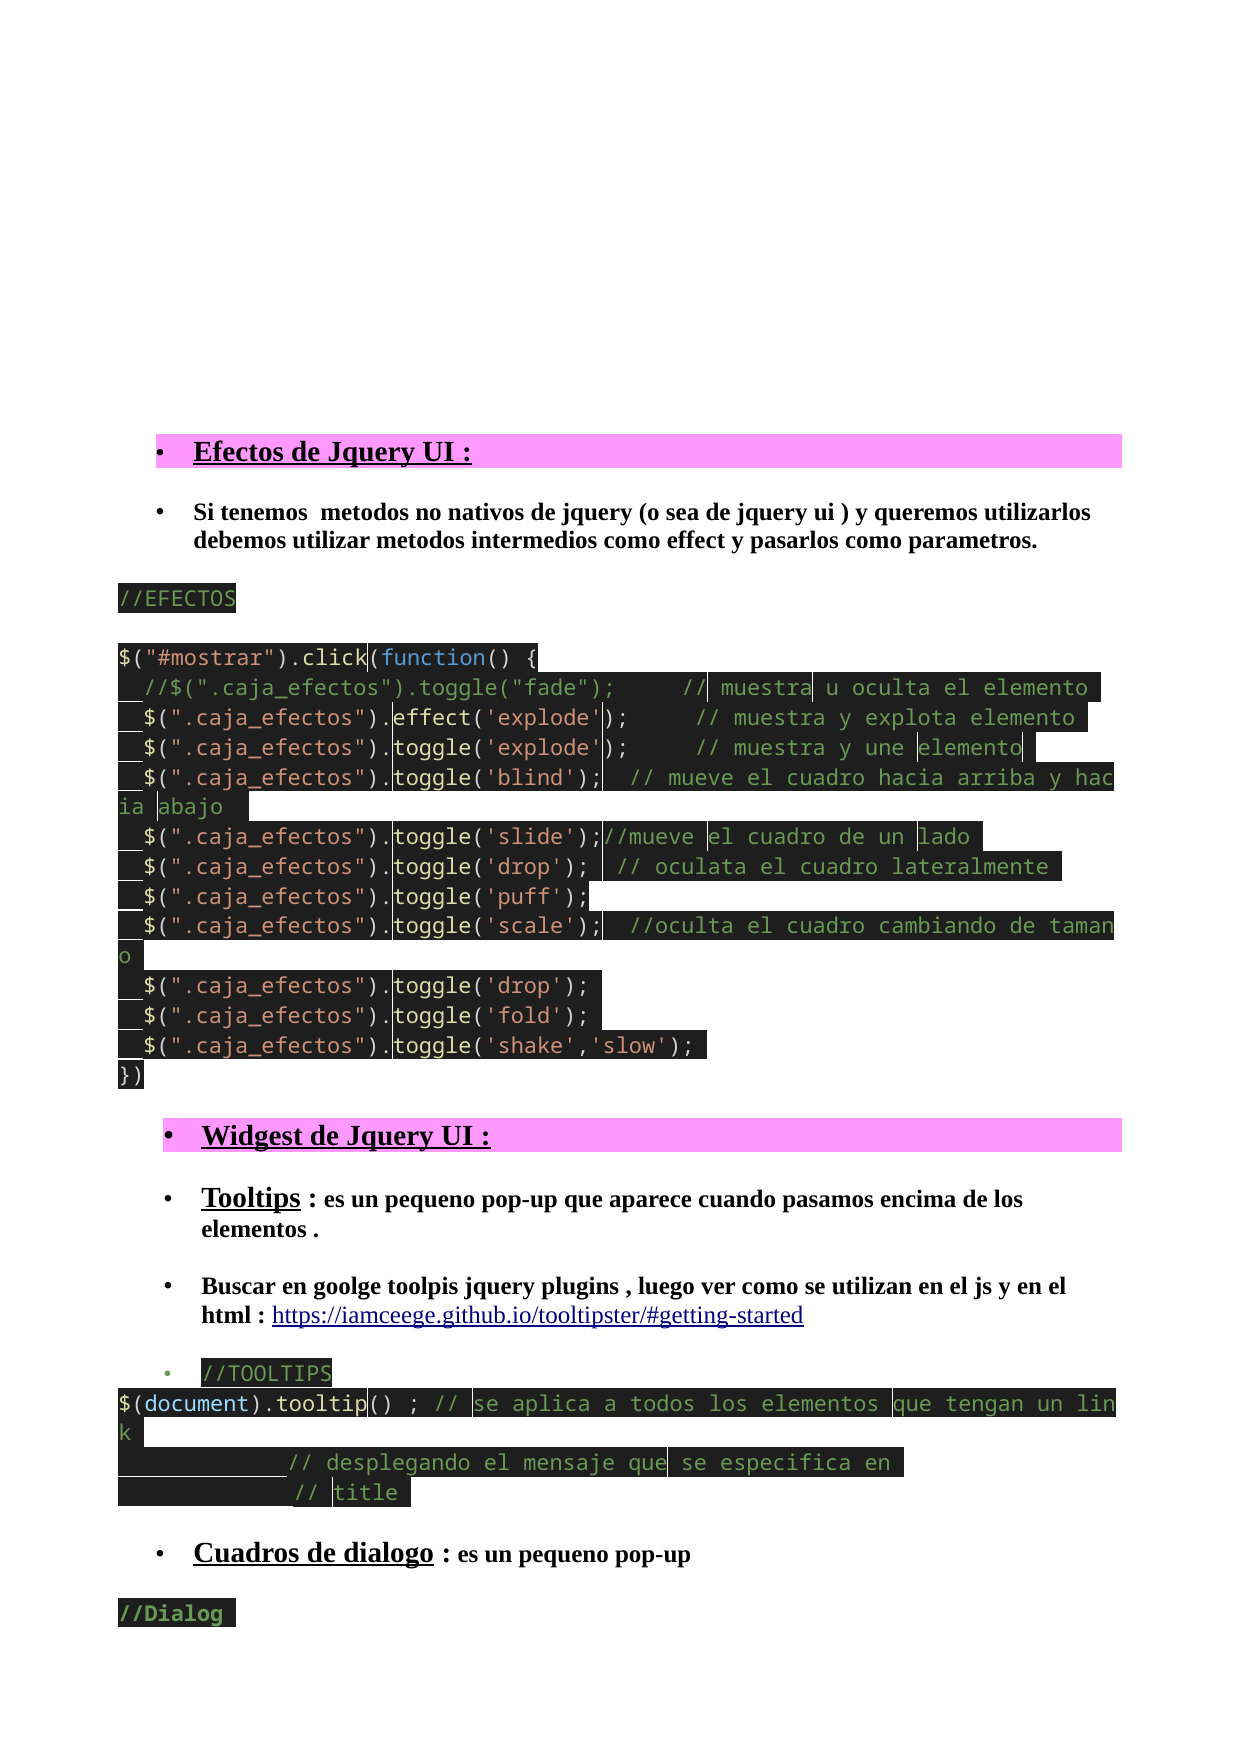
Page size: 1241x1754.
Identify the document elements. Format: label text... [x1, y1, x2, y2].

list Tooltips : es un pequeno pop-up que aparece cuando pasamos encima de los elementos . [163, 1180, 1122, 1243]
text //Dialog [118, 1598, 1122, 1627]
text //$(".caja_efectos").toggle("fade"); // muestra u oculta el elemento [118, 672, 1122, 702]
text $("#mostrar").click(function() { [118, 642, 1122, 672]
list Efectos de Jquery UI : [156, 434, 1122, 468]
text $(".caja_efectos").toggle('puff'); [118, 881, 1122, 911]
list Widgest de Jquery UI : [163, 1118, 1122, 1152]
text $(".caja_efectos").toggle('drop'); // oculata el cuadro lateralmente [118, 851, 1122, 881]
text $(".caja_efectos").toggle('slide');//mueve el cuadro de un lado [118, 821, 1122, 851]
text }) [118, 1059, 1122, 1089]
text $(".caja_efectos").toggle('fold'); [118, 1000, 1122, 1030]
text $(".caja_efectos").toggle('shake','slow'); [118, 1030, 1122, 1059]
list //TOOLTIPS [163, 1358, 1122, 1387]
text $(".caja_efectos").toggle('drop'); [118, 970, 1122, 1000]
text $(document).tooltip() ; // se aplica a todos los elementos que tengan un link [118, 1387, 1122, 1447]
text $(".caja_efectos").toggle('explode'); // muestra y une elemento [118, 732, 1122, 762]
list Cuadros de dialogo : es un pequeno pop-up [156, 1535, 1122, 1569]
text // title [118, 1477, 1122, 1507]
list Si tenemos metodos no nativos de jquery (o sea de jquery ui ) y queremos utilizarlos debemos utilizar metodos intermedios como effect y pasarlos como parametros. [156, 497, 1122, 554]
list Buscar en goolge toolpis jquery plugins , luego ver como se utilizan en el js y en el html : https://iamceege.github.io/tooltipster/#getting-started [163, 1271, 1122, 1329]
text $(".caja_efectos").effect('explode'); // muestra y explota elemento [118, 702, 1122, 732]
text // desplegando el mensaje que se especifica en [118, 1447, 1122, 1477]
text $(".caja_efectos").toggle('scale'); //oculta el cuadro cambiando de tamano [118, 911, 1122, 970]
text $(".caja_efectos").toggle('blind'); // mueve el cuadro hacia arriba y hacia abajo [118, 762, 1122, 821]
text //EFECTOS [118, 583, 1122, 613]
